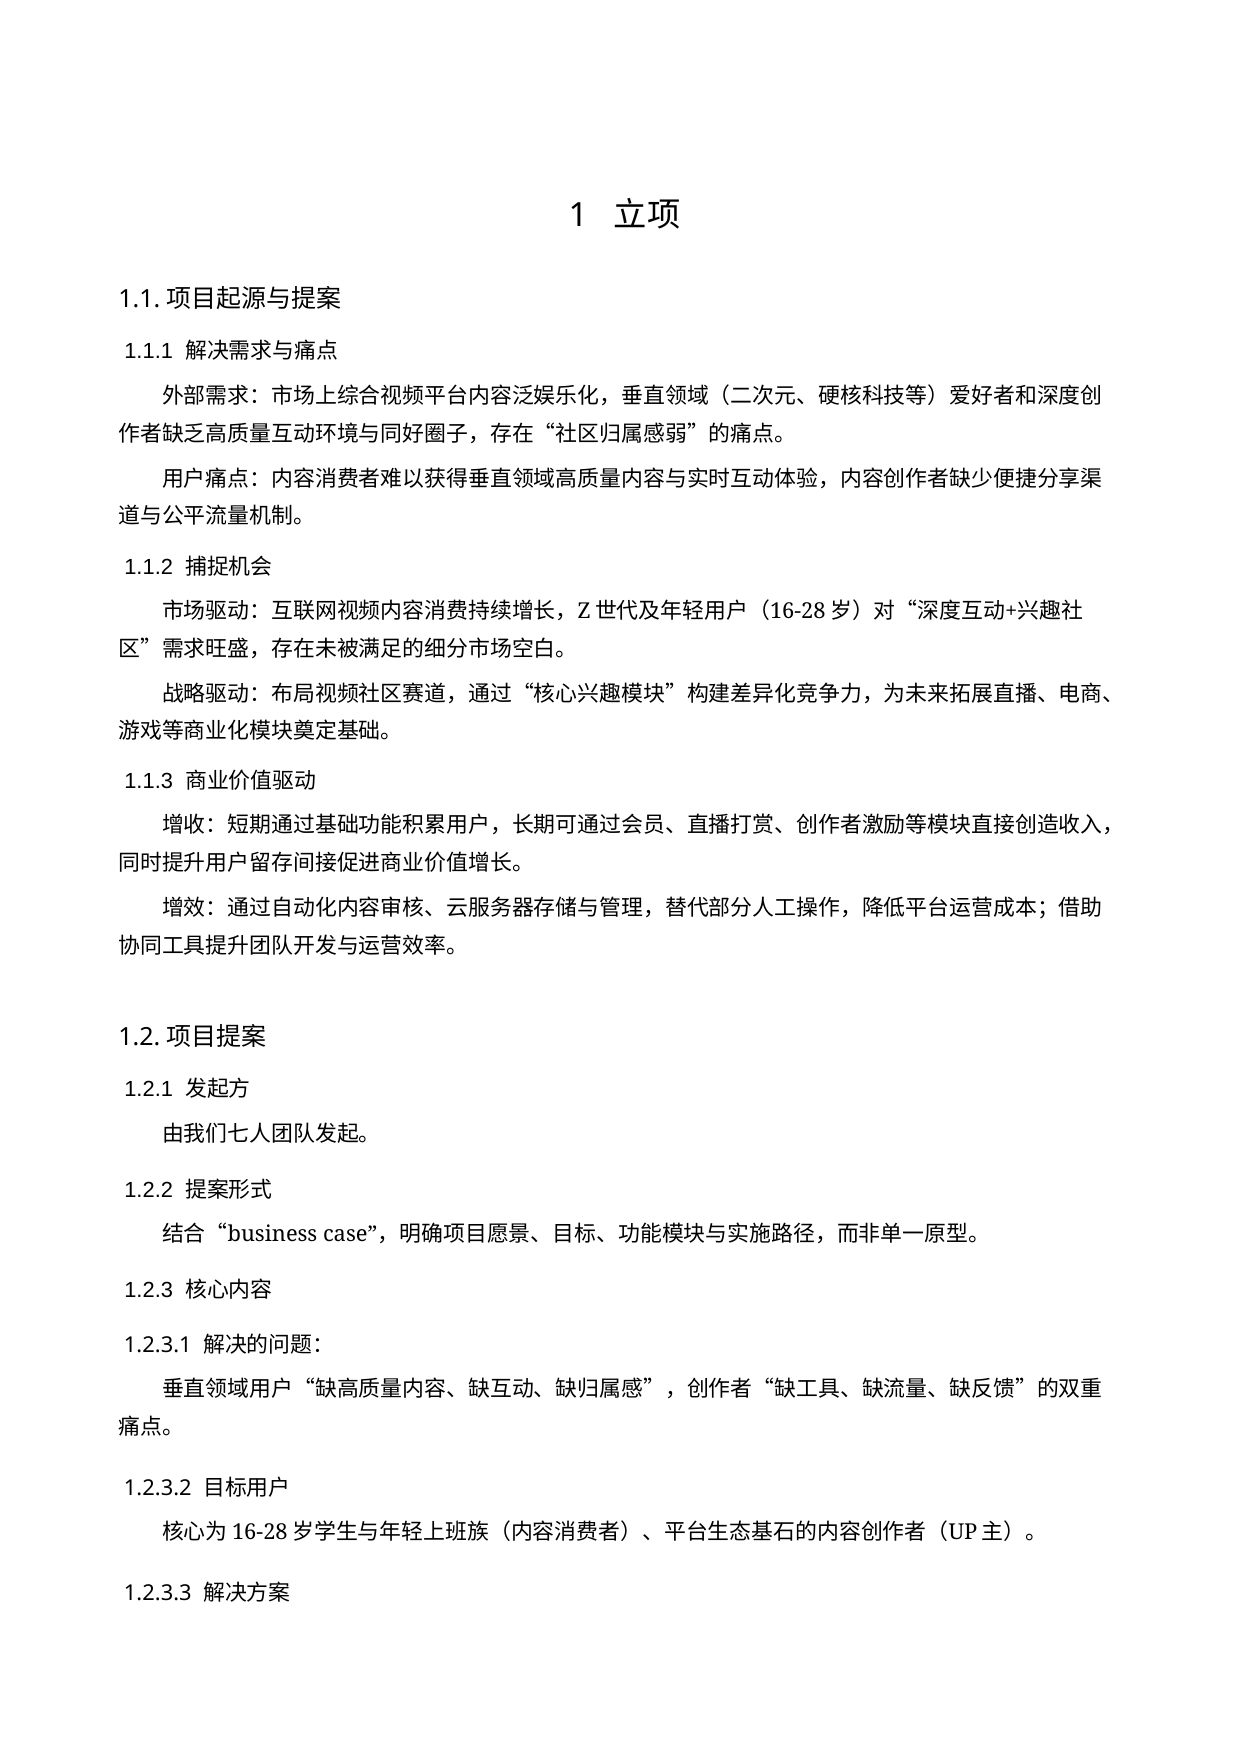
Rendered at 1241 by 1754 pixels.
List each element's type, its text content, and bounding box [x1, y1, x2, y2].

subtitle 核心内容 [118, 1272, 1122, 1304]
subtitle 解决的问题： [118, 1327, 1122, 1358]
text 增收：短期通过基础功能积累用户，长期可通过会员、直播打赏、创作者激励等模块直接创造收入，同时提升用户留存间接促进商业价值增长。 [118, 807, 1122, 877]
text 由我们七人团队发起。 [118, 1116, 1122, 1147]
subtitle 项目提案 [118, 1016, 1122, 1052]
subtitle 商业价值驱动 [118, 763, 1122, 795]
text 结合“business case”，明确项目愿景、目标、功能模块与实施路径，而非单一原型。 [118, 1216, 1122, 1248]
text 垂直领域用户“缺高质量内容、缺互动、缺归属感”，创作者“缺工具、缺流量、缺反馈”的双重痛点。 [118, 1371, 1122, 1441]
text 增效：通过自动化内容审核、云服务器存储与管理，替代部分人工操作，降低平台运营成本；借助协同工具提升团队开发与运营效率。 [118, 890, 1122, 959]
subtitle 捕捉机会 [118, 549, 1122, 580]
text 核心为16-28岁学生与年轻上班族（内容消费者）、平台生态基石的内容创作者（UP主）。 [118, 1514, 1122, 1546]
subtitle 解决需求与痛点 [118, 333, 1122, 365]
text 市场驱动：互联网视频内容消费持续增长，Z世代及年轻用户（16-28岁）对“深度互动+兴趣社区”需求旺盛，存在未被满足的细分市场空白。 [118, 593, 1122, 663]
subtitle 立项 [118, 188, 1122, 236]
subtitle 目标用户 [118, 1470, 1122, 1501]
text 用户痛点：内容消费者难以获得垂直领域高质量内容与实时互动体验，内容创作者缺少便捷分享渠道与公平流量机制。 [118, 461, 1122, 530]
text 战略驱动：布局视频社区赛道，通过“核心兴趣模块”构建差异化竞争力，为未来拓展直播、电商、游戏等商业化模块奠定基础。 [118, 676, 1122, 745]
subtitle 发起方 [118, 1071, 1122, 1103]
subtitle 项目起源与提案 [118, 278, 1122, 314]
text 外部需求：市场上综合视频平台内容泛娱乐化，垂直领域（二次元、硬核科技等）爱好者和深度创作者缺乏高质量互动环境与同好圈子，存在“社区归属感弱”的痛点。 [118, 378, 1122, 447]
subtitle 解决方案 [118, 1575, 1122, 1607]
subtitle 提案形式 [118, 1172, 1122, 1203]
